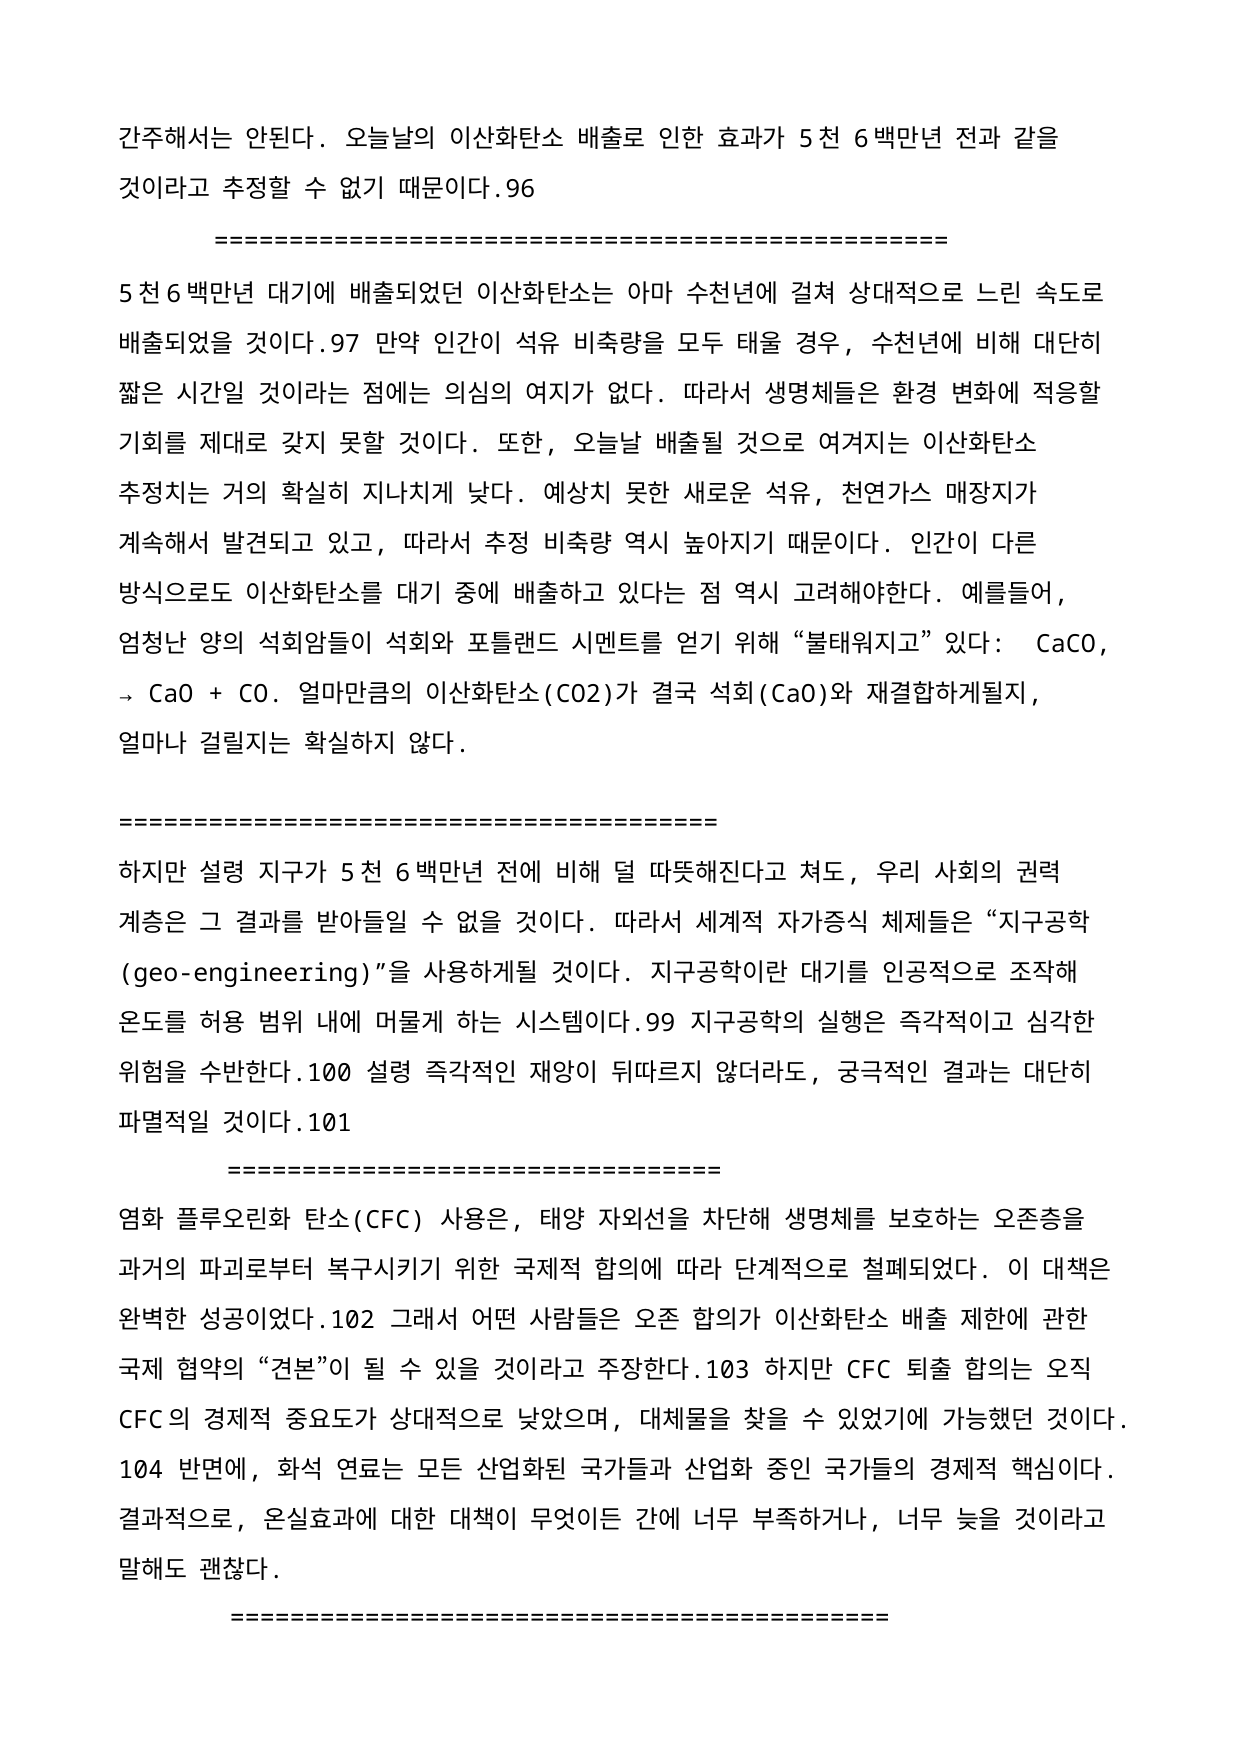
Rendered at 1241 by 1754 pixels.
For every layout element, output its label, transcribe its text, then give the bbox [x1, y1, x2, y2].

text ============================================ [118, 1600, 1122, 1634]
text 5천6백만년 대기에 배출되었던 이산화탄소는 아마 수천년에 걸쳐 상대적으로 느린 속도로 배출되었을 것이다.97 만약 인간이 석유 비축량을 모두 태울 경우, 수천년에 비해 대단히 짧은 시간일 것이라는 점에는 의심의 여지가 없다. 따라서 생명체들은 환경 변화에 적응할 기회를 제대로 갖지 못할 것이다. 또한, 오늘날 배출될 것으로 여겨지는 이산화탄소 추정치는 거의 확실히 지나치게 낮다. 예상치 못한 새로운 석유, 천연가스 매장지가 계속해서 발견되고 있고, 따라서 추정 비축량 역시 높아지기 때문이다. 인간이 다른 방식으로도 이산화탄소를 대기 중에 배출하고 있다는 점 역시 고려해야한다. 예를들어, 엄청난 양의 석회암들이 석회와 포틀랜드 시멘트를 얻기 위해 “불태워지고” 있다: CaCO, → CaO + CO. 얼마만큼의 이산화탄소(CO2)가 결국 석회(CaO)와 재결합하게될지, 얼마나 걸릴지는 확실하지 않다. [118, 274, 1122, 760]
text 염화 플루오린화 탄소(CFC) 사용은, 태양 자외선을 차단해 생명체를 보호하는 오존층을 과거의 파괴로부터 복구시키기 위한 국제적 합의에 따라 단계적으로 철폐되었다. 이 대책은 완벽한 성공이었다.102 그래서 어떤 사람들은 오존 합의가 이산화탄소 배출 제한에 관한 국제 협약의 “견본”이 될 수 있을 것이라고 주장한다.103 하지만 CFC 퇴출 합의는 오직 CFC의 경제적 중요도가 상대적으로 낮았으며, 대체물을 찾을 수 있었기에 가능했던 것이다.104 반면에, 화석 연료는 모든 산업화된 국가들과 산업화 중인 국가들의 경제적 핵심이다. 결과적으로, 온실효과에 대한 대책이 무엇이든 간에 너무 부족하거나, 너무 늦을 것이라고 말해도 괜찮다. [118, 1200, 1122, 1586]
text 간주해서는 안된다. 오늘날의 이산화탄소 배출로 인한 효과가 5천 6백만년 전과 같을 것이라고 추정할 수 없기 때문이다.96 [118, 118, 1122, 204]
text 하지만 설령 지구가 5천 6백만년 전에 비해 덜 따뜻해진다고 쳐도, 우리 사회의 권력 계층은 그 결과를 받아들일 수 없을 것이다. 따라서 세계적 자가증식 체제들은 “지구공학(geo-engineering)”을 사용하게될 것이다. 지구공학이란 대기를 인공적으로 조작해 온도를 허용 범위 내에 머물게 하는 시스템이다.99 지구공학의 실행은 즉각적이고 심각한 위험을 수반한다.100 설령 즉각적인 재앙이 뒤따르지 않더라도, 궁극적인 결과는 대단히 파멸적일 것이다.101 [118, 852, 1122, 1138]
text ================================================= [118, 222, 1122, 256]
text ================================= [118, 1153, 1122, 1187]
text ======================================== [118, 805, 1122, 839]
